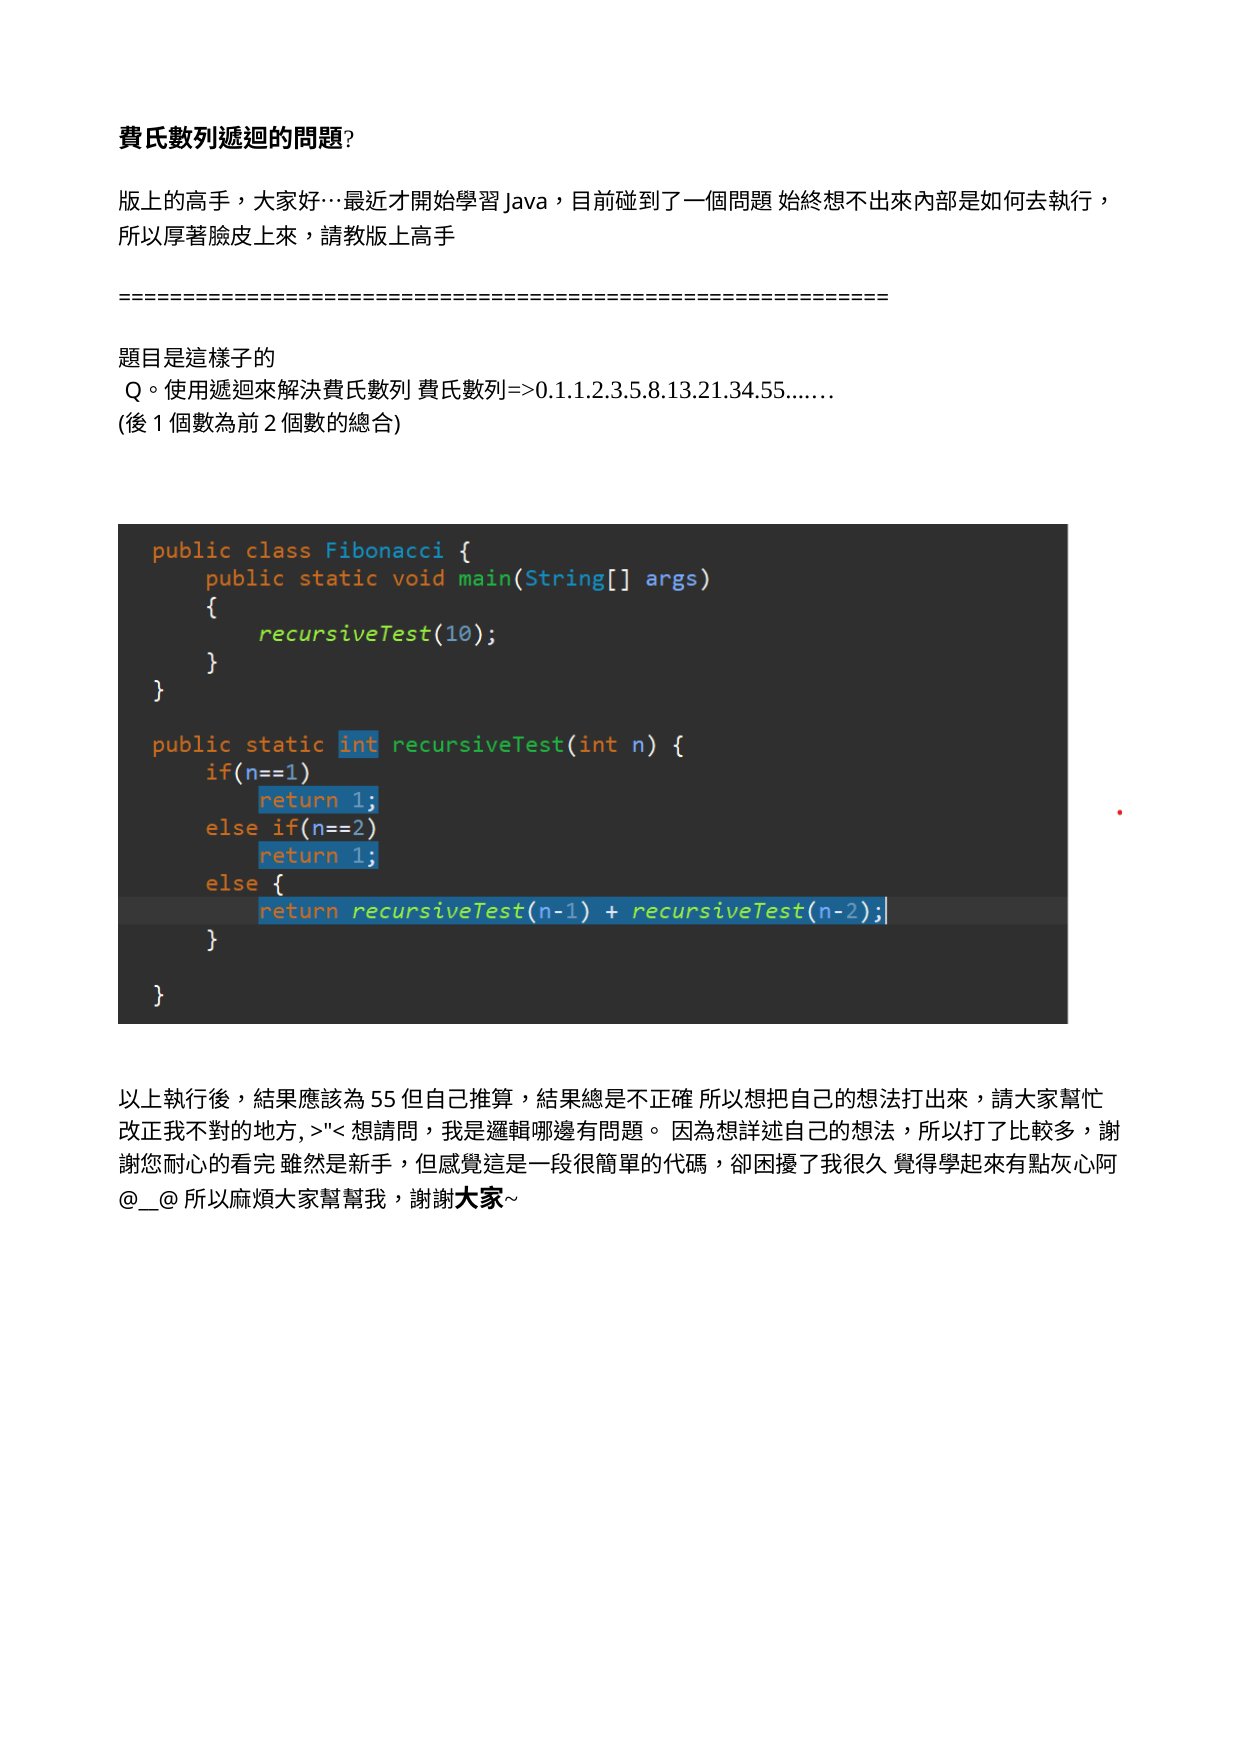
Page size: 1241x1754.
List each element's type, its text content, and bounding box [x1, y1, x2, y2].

text ============================================================ [118, 281, 1122, 311]
text 題目是這樣子的 [118, 340, 1122, 373]
text 以上執行後，結果應該為55 但自己推算，結果總是不正確 所以想把自己的想法打出來，請大家幫忙改正我不對的地方, >"< 想請問，我是邏輯哪邊有問題。 因為想詳述自己的想法，所以打了比較多，謝謝您耐心的看完 雖然是新手，但感覺這是一段很簡單的代碼，卻困擾了我很久 覺得學起來有點灰心阿 @__@ 所以麻煩大家幫幫我，謝謝大家~ [118, 1081, 1122, 1215]
text 版上的高手，大家好…最近才開始學習Java，目前碰到了一個問題 始終想不出來內部是如何去執行，所以厚著臉皮上來，請教版上高手 [118, 183, 1122, 252]
text Q。使用遞迴來解決費氏數列 費氏數列=>0.1.1.2.3.5.8.13.21.34.55....… [118, 373, 1122, 406]
picture [118, 524, 1123, 1024]
text 費氏數列遞迴的問題? [118, 118, 1122, 154]
text (後1個數為前2個數的總合) [118, 406, 1122, 438]
